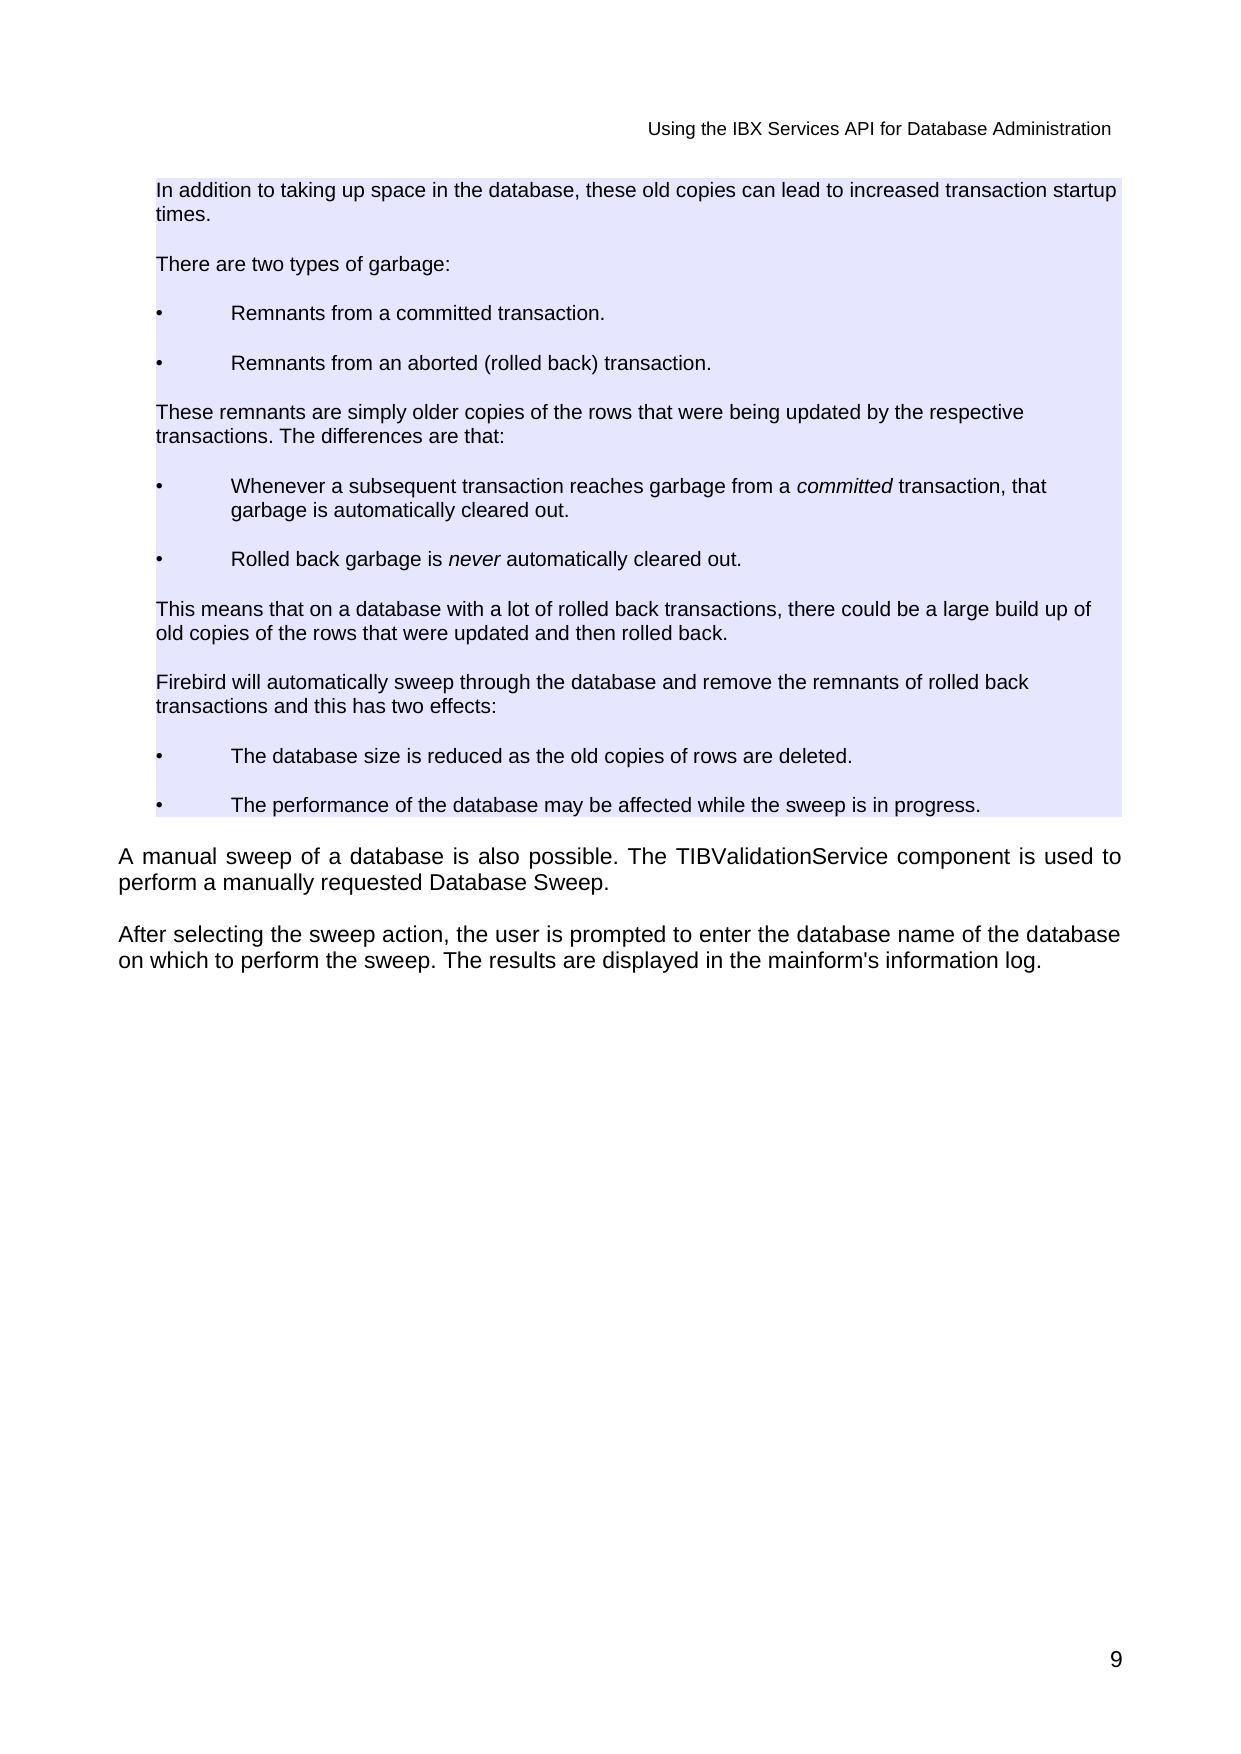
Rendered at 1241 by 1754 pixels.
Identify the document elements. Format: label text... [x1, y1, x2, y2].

text A manual sweep of a database is also possible. The TIBValidationService component is used to perform a manually requested Database Sweep. [118, 843, 1122, 896]
text There are two types of garbage: [156, 252, 1122, 276]
list The performance of the database may be affected while the sweep is in progress. [156, 793, 1122, 817]
list The database size is reduced as the old copies of rows are deleted. [156, 744, 1122, 768]
text After selecting the sweep action, the user is prompted to enter the database name of the database on which to perform the sweep. The results are displayed in the mainform's information log. [118, 921, 1122, 973]
list Remnants from an aborted (rolled back) transaction. [156, 351, 1122, 375]
list Whenever a subsequent transaction reaches garbage from a committed transaction, that garbage is automatically cleared out. [156, 474, 1122, 522]
list Remnants from a committed transaction. [156, 301, 1122, 325]
text This means that on a database with a lot of rolled back transactions, there could be a large build up of old copies of the rows that were updated and then rolled back. [156, 597, 1122, 645]
text These remnants are simply older copies of the rows that were being updated by the respective transactions. The differences are that: [156, 400, 1122, 448]
list Rolled back garbage is never automatically cleared out. [156, 547, 1122, 571]
text In addition to taking up space in the database, these old copies can lead to increased transaction startup times. [156, 178, 1122, 226]
text Firebird will automatically sweep through the database and remove the remnants of rolled back transactions and this has two effects: [156, 670, 1122, 718]
